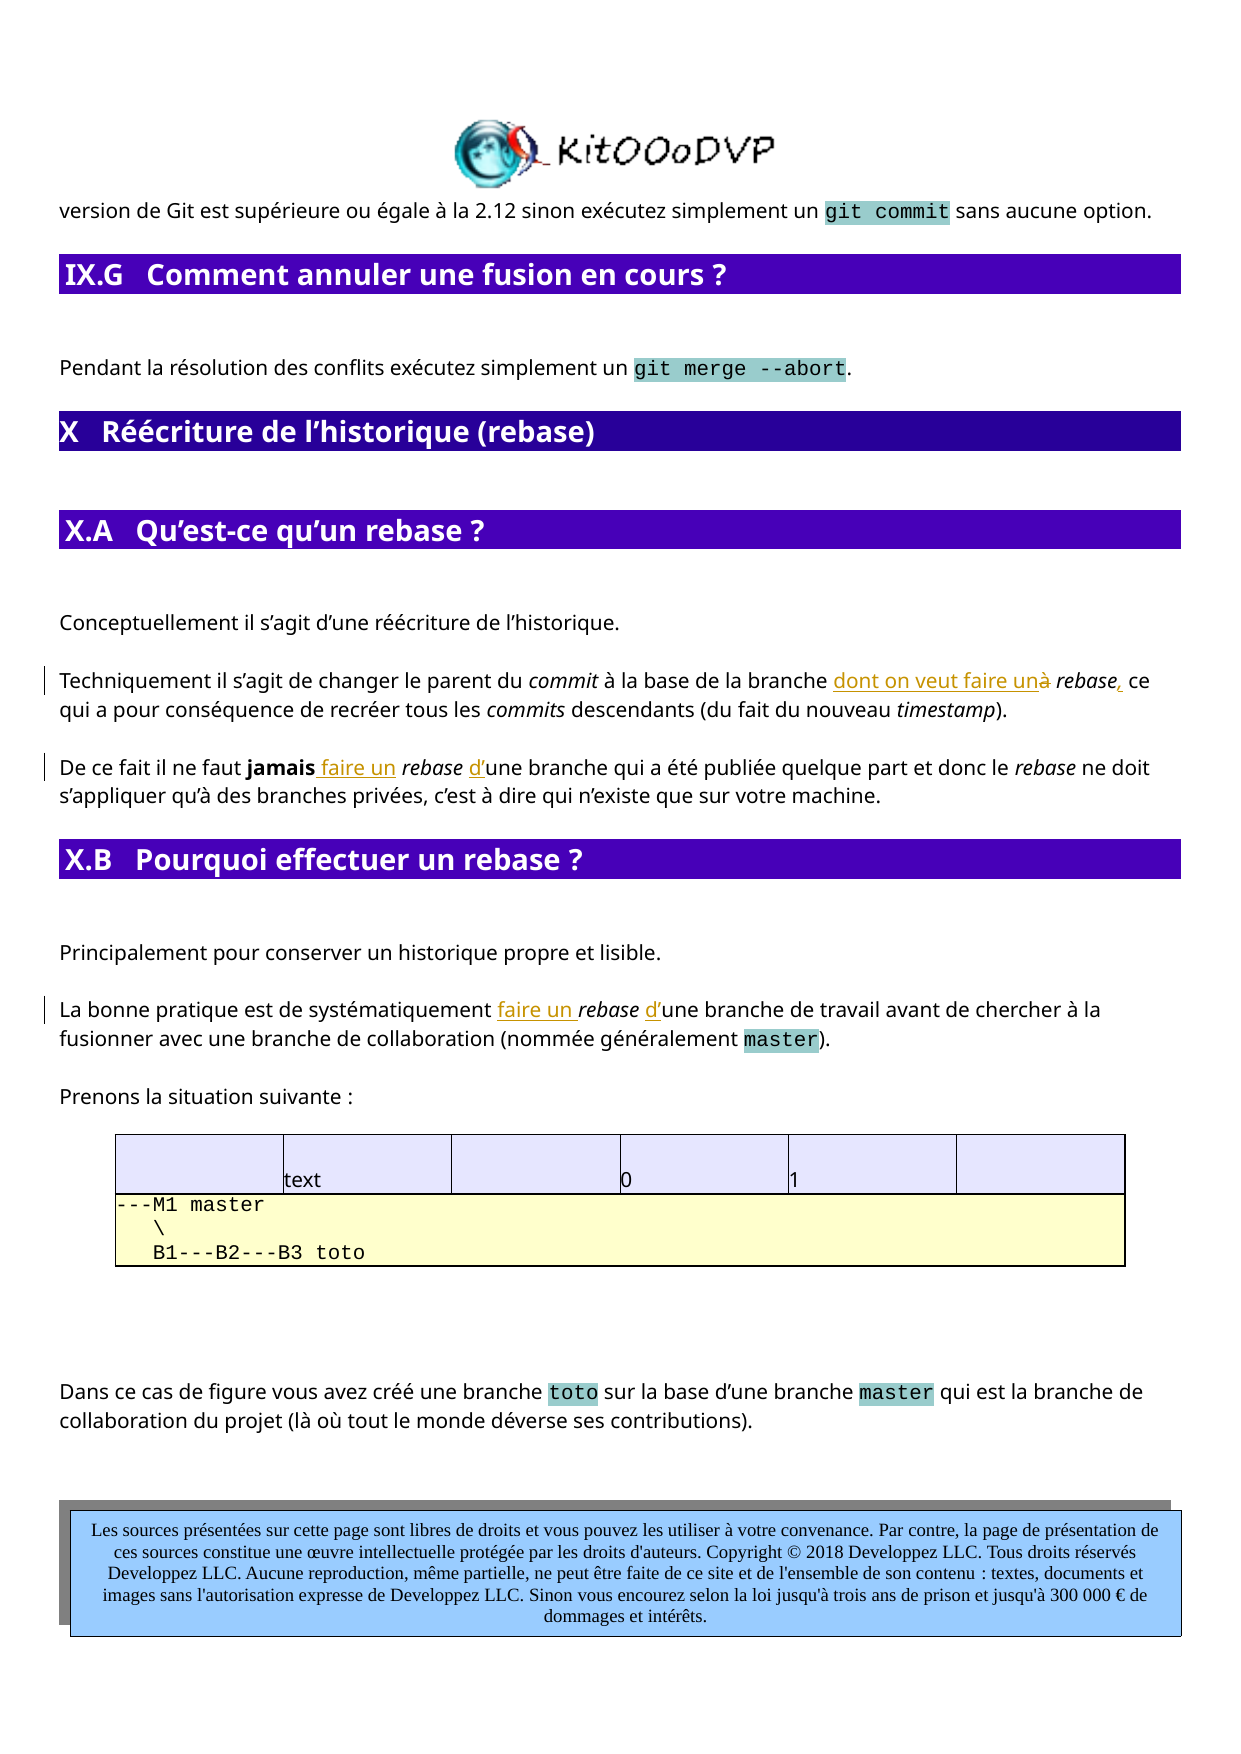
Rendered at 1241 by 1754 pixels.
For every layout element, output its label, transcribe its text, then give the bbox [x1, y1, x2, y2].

table_header text [284, 1135, 451, 1193]
text Techniquement il s’agit de changer le parent du commit à la base de la branche dont on veut faire un rebase, ce qui a pour conséquence de recréer tous les commits descendants (du fait du nouveau timestamp). [59, 666, 1181, 723]
table_header 0 [621, 1135, 788, 1193]
subtitle Pourquoi effectuer un rebase ? [59, 839, 1181, 879]
subtitle Qu’est-ce qu’un rebase ? [59, 510, 1181, 549]
subtitle Réécriture de l’historique (rebase) [59, 411, 1181, 451]
text Dans ce cas de figure vous avez créé une branche toto sur la base d’une branche master qui est la branche de collaboration du projet (là où tout le monde déverse ses contributions). [59, 1377, 1181, 1434]
text Principalement pour conserver un historique propre et lisible. [59, 938, 1181, 966]
subtitle Comment annuler une fusion en cours ? [59, 254, 1181, 294]
text Conceptuellement il s’agit d’une réécriture de l’historique. [59, 608, 1181, 637]
table_header [957, 1135, 1124, 1193]
table_header 1 [789, 1135, 956, 1193]
text version de Git est supérieure ou égale à la 2.12 sinon exécutez simplement un git commit sans aucune option. [59, 196, 1181, 225]
text Pendant la résolution des conflits exécutez simplement un git merge --abort. [59, 353, 1181, 382]
table_header [116, 1135, 283, 1193]
picture [453, 118, 781, 191]
text La bonne pratique est de systématiquement faire un rebase d’une branche de travail avant de chercher à la fusionner avec une branche de collaboration (nommée généralement master). [59, 996, 1181, 1053]
table_header [452, 1135, 620, 1193]
text De ce fait il ne faut jamais faire un rebase d’une branche qui a été publiée quelque part et donc le rebase ne doit s’appliquer qu’à des branches privées, c’est à dire qui n’existe que sur votre machine. [59, 753, 1181, 809]
text Prenons la situation suivante : [59, 1082, 1181, 1111]
